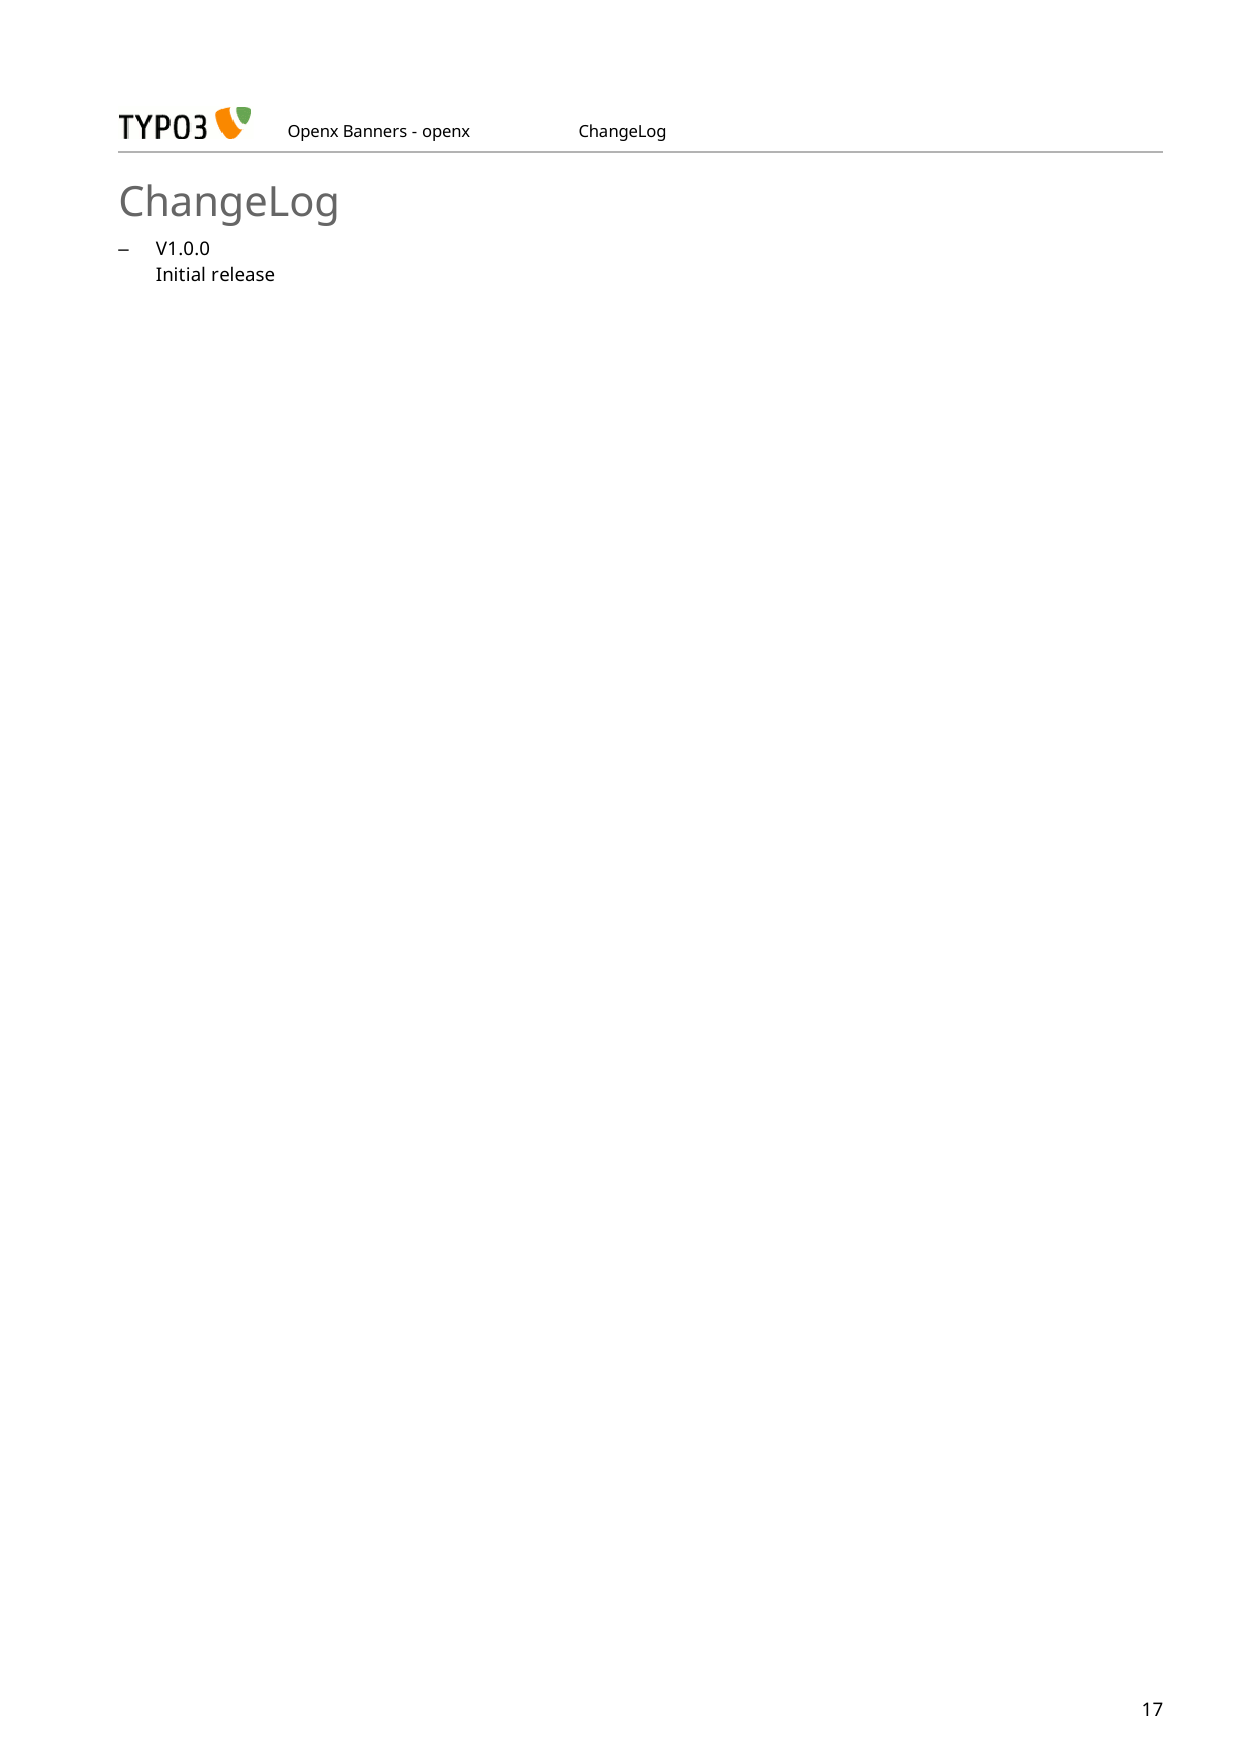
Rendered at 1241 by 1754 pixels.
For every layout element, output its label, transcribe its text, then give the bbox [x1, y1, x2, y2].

subtitle ChangeLog [118, 172, 1163, 228]
picture [118, 106, 254, 139]
list V1.0.0 Initial release [118, 234, 1163, 286]
